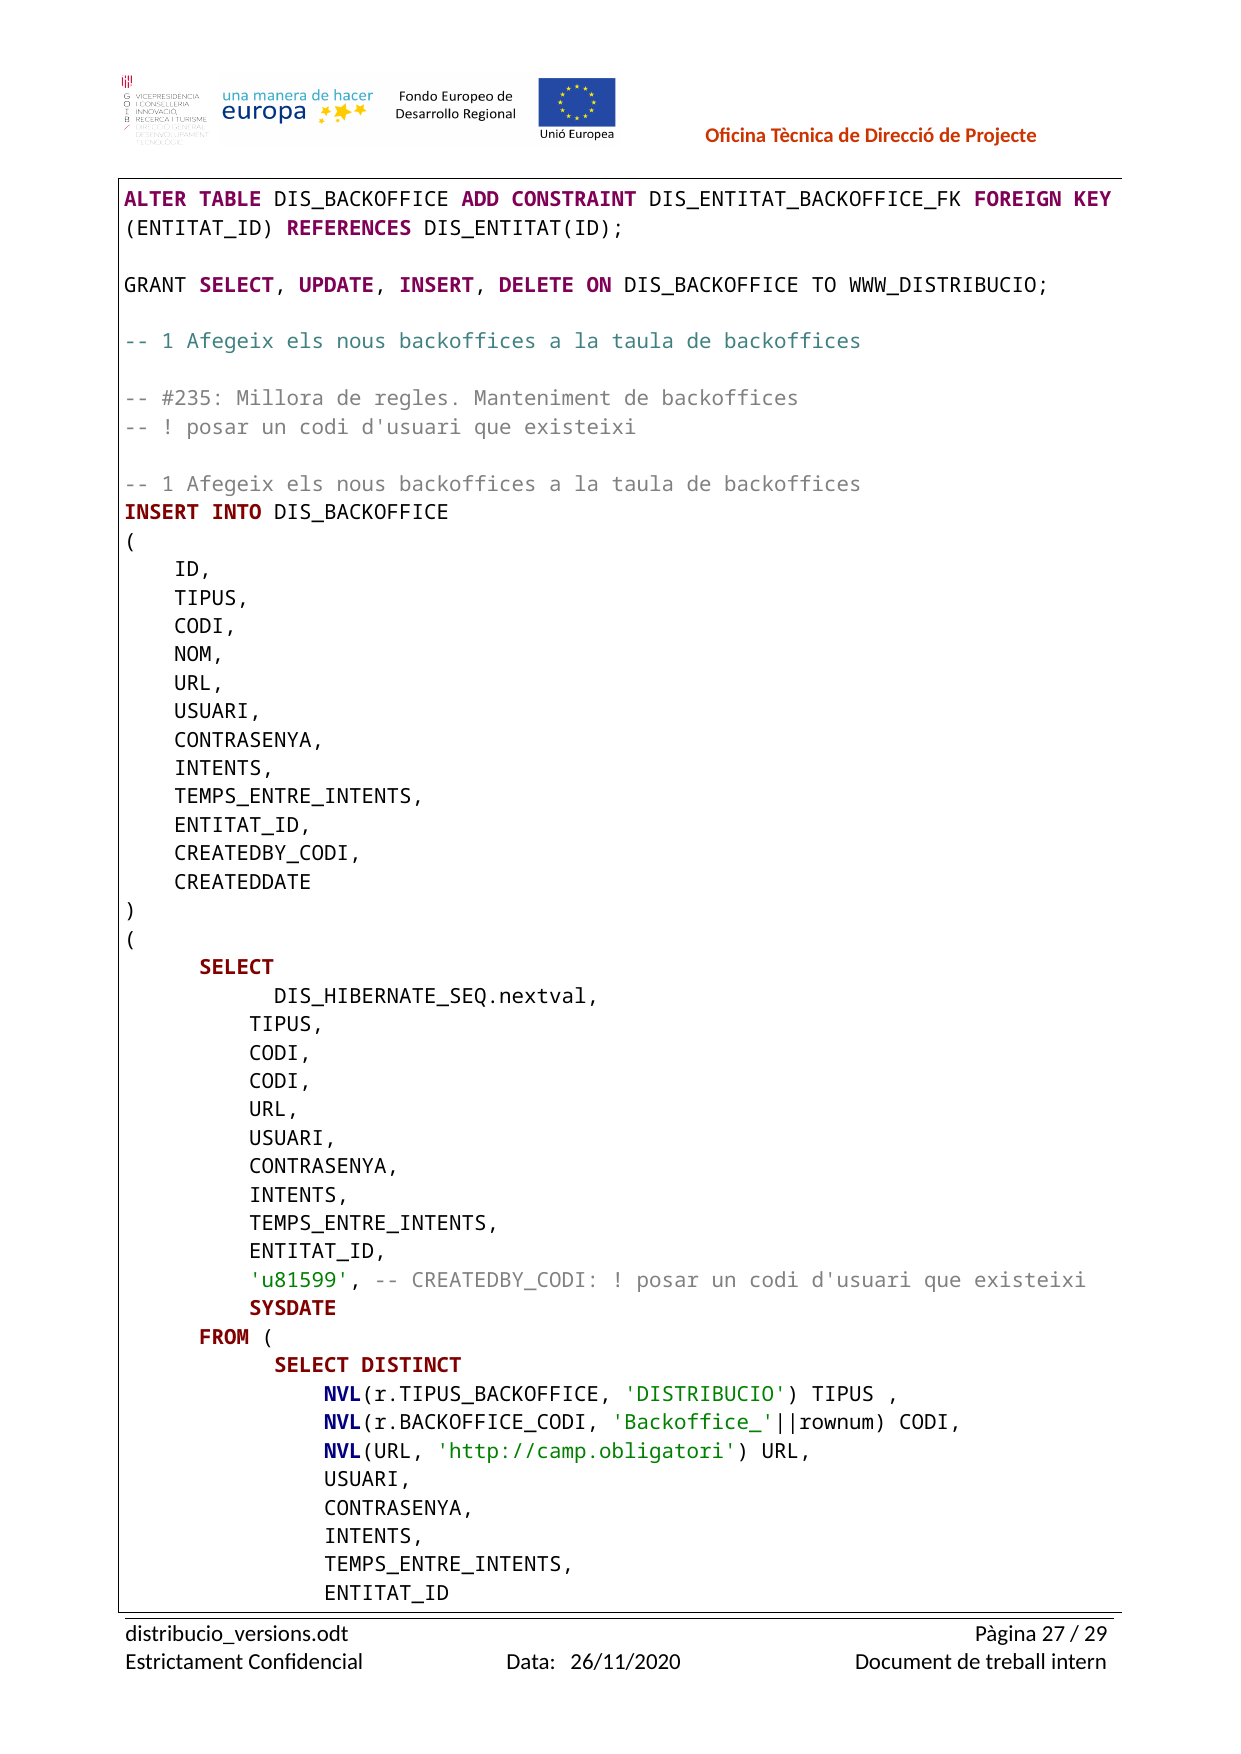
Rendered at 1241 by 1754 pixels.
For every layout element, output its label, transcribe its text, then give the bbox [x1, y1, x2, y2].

picture [219, 73, 621, 147]
table_header ALTER TABLE DIS_BACKOFFICE ADD CONSTRAINT DIS_ENTITAT_BACKOFFICE_FK FOREIGN KEY (ENTITAT_ID) REFERENCES DIS_ENTITAT(ID); GRANT SELECT, UPDATE, INSERT, DELETE ON DIS_BACKOFFICE TO WWW_DISTRIBUCIO; -- 1 Afegeix els nous backoffices a la taula de backoffices -- #235: Millora de regles. Manteniment de backoffices -- ! posar un codi d'usuari que existeixi -- 1 Afegeix els nous backoffices a la taula de backoffices INSERT INTO DIS_BACKOFFICE ( ID, TIPUS, CODI, NOM, URL, USUARI, CONTRASENYA, INTENTS, TEMPS_ENTRE_INTENTS, ENTITAT_ID, CREATEDBY_CODI, CREATEDDATE ) ( SELECT DIS_HIBERNATE_SEQ.nextval, TIPUS, CODI, CODI, URL, USUARI, CONTRASENYA, INTENTS, TEMPS_ENTRE_INTENTS, ENTITAT_ID, 'u81599', -- CREATEDBY_CODI: ! posar un codi d'usuari que existeixi SYSDATE FROM ( SELECT DISTINCT NVL(r.TIPUS_BACKOFFICE, 'DISTRIBUCIO') TIPUS , NVL(r.BACKOFFICE_CODI, 'Backoffice_'||rownum) CODI, NVL(URL, 'http://camp.obligatori') URL, USUARI, CONTRASENYA, INTENTS, TEMPS_ENTRE_INTENTS, ENTITAT_ID [119, 179, 1122, 1612]
picture [118, 73, 213, 147]
